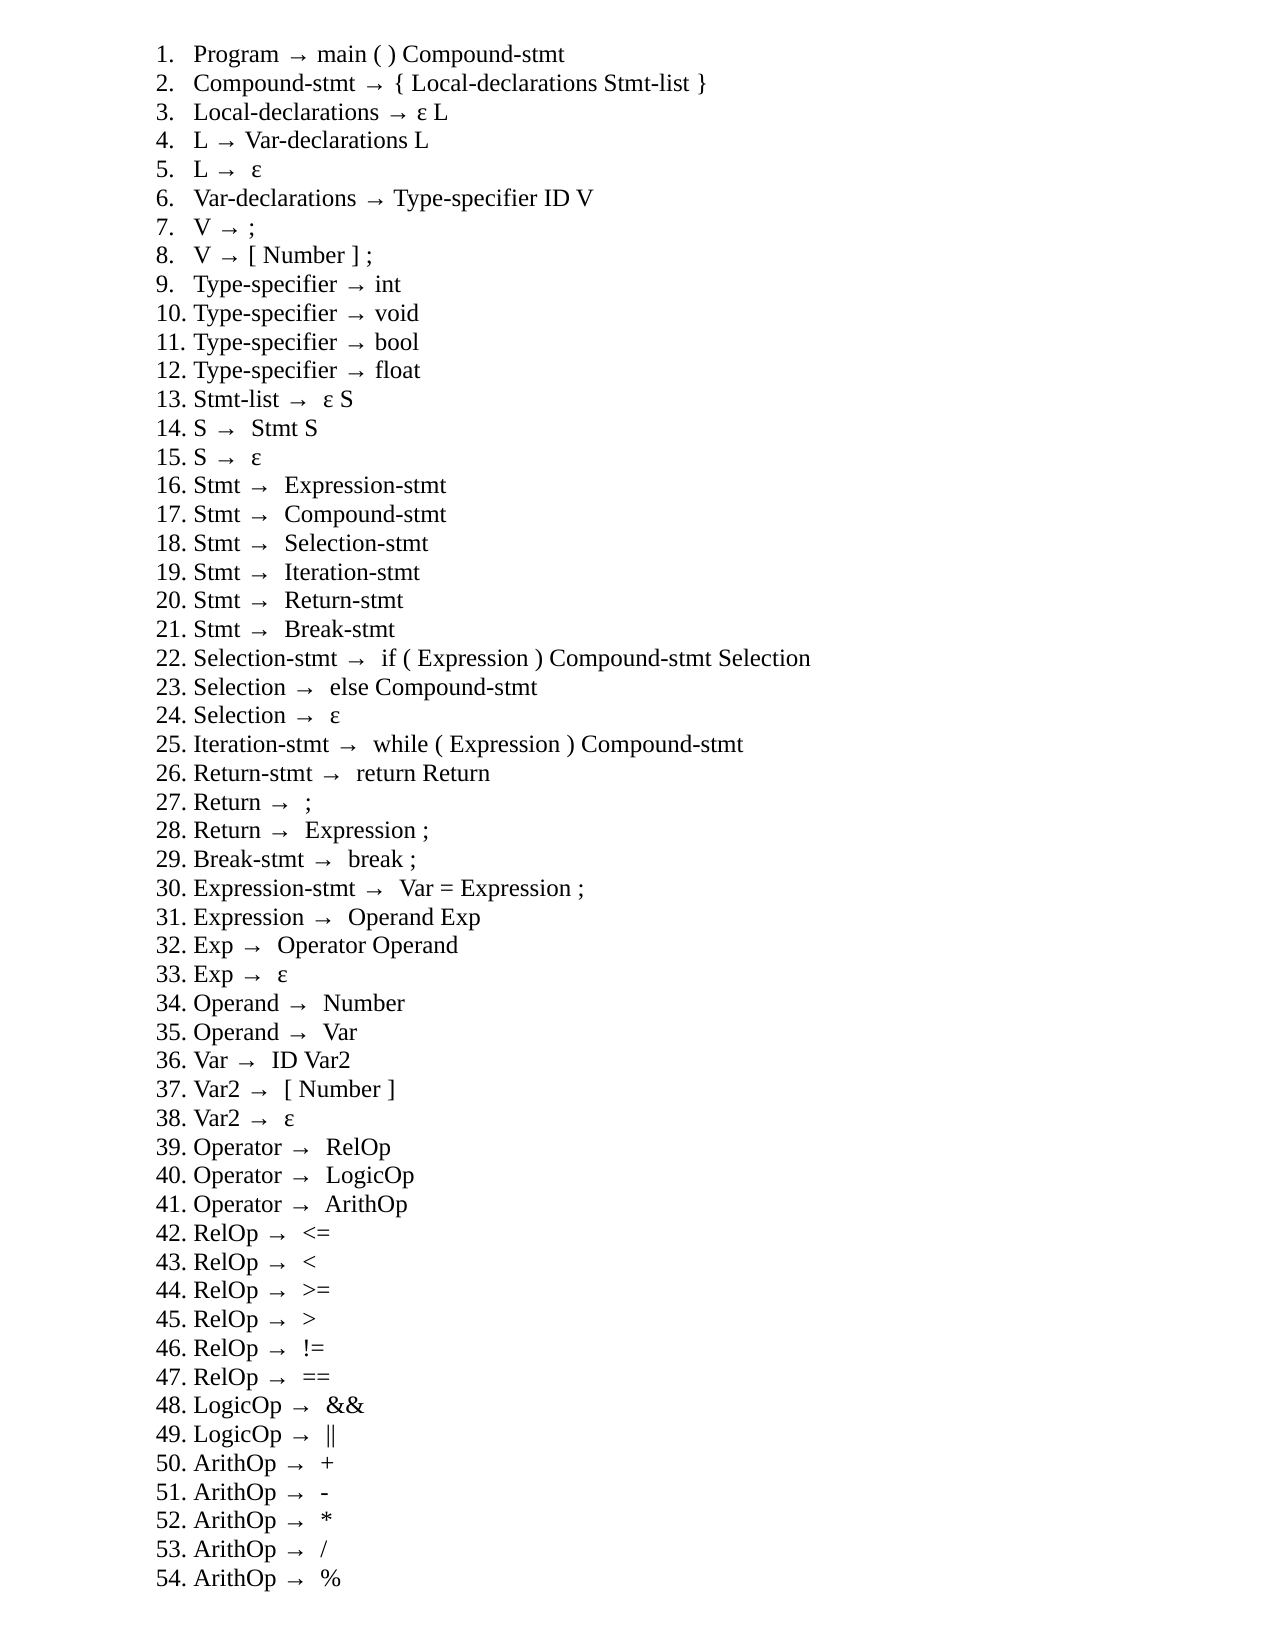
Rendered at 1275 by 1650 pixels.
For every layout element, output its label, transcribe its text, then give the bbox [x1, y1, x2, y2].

list L → Var-declarations L [156, 125, 1157, 154]
list Iteration-stmt → while ( Expression ) Compound-stmt [156, 729, 1157, 758]
list Stmt → Return-stmt [156, 585, 1157, 614]
list Exp → ε [156, 959, 1157, 988]
list Stmt → Expression-stmt [156, 470, 1157, 499]
list Type-specifier → bool [156, 327, 1157, 355]
list Selection → ε [156, 700, 1157, 729]
list Type-specifier → float [156, 355, 1157, 384]
list ArithOp → % [156, 1563, 1157, 1592]
list Selection → else Compound-stmt [156, 672, 1157, 700]
list L → ε [156, 154, 1157, 183]
list Expression-stmt → Var = Expression ; [156, 873, 1157, 902]
list V → [ Number ] ; [156, 240, 1157, 269]
list RelOp → < [156, 1247, 1157, 1275]
list Var2 → [ Number ] [156, 1074, 1157, 1103]
list ArithOp → / [156, 1534, 1157, 1563]
list Var-declarations → Type-specifier ID V [156, 183, 1157, 212]
list RelOp → >= [156, 1275, 1157, 1304]
list ArithOp → + [156, 1448, 1157, 1477]
list V → ; [156, 212, 1157, 240]
list Stmt → Compound-stmt [156, 499, 1157, 528]
list RelOp → > [156, 1304, 1157, 1333]
list Break-stmt → break ; [156, 844, 1157, 873]
list Local-declarations → ε L [156, 97, 1157, 125]
list Stmt → Selection-stmt [156, 528, 1157, 557]
list RelOp → == [156, 1362, 1157, 1390]
list Operator → LogicOp [156, 1160, 1157, 1189]
list Var2 → ε [156, 1103, 1157, 1132]
list Expression → Operand Exp [156, 902, 1157, 930]
list Compound-stmt → { Local-declarations Stmt-list } [156, 68, 1157, 97]
list RelOp → != [156, 1333, 1157, 1362]
list Stmt-list → ε S [156, 384, 1157, 413]
list S → ε [156, 442, 1157, 470]
list Return → ; [156, 787, 1157, 815]
list ArithOp → * [156, 1505, 1157, 1534]
list Return-stmt → return Return [156, 758, 1157, 787]
list Stmt → Iteration-stmt [156, 557, 1157, 585]
list Program → main ( ) Compound-stmt [156, 39, 1157, 68]
list Operator → RelOp [156, 1132, 1157, 1160]
list ArithOp → - [156, 1477, 1157, 1505]
list RelOp → <= [156, 1218, 1157, 1247]
list S → Stmt S [156, 413, 1157, 442]
list Exp → Operator Operand [156, 930, 1157, 959]
list Type-specifier → int [156, 269, 1157, 298]
list Var → ID Var2 [156, 1045, 1157, 1074]
list LogicOp → && [156, 1390, 1157, 1419]
list Operand → Var [156, 1017, 1157, 1045]
list LogicOp → || [156, 1419, 1157, 1448]
list Operator → ArithOp [156, 1189, 1157, 1218]
list Operand → Number [156, 988, 1157, 1017]
list Stmt → Break-stmt [156, 614, 1157, 643]
list Type-specifier → void [156, 298, 1157, 327]
list Selection-stmt → if ( Expression ) Compound-stmt Selection [156, 643, 1157, 672]
list Return → Expression ; [156, 815, 1157, 844]
